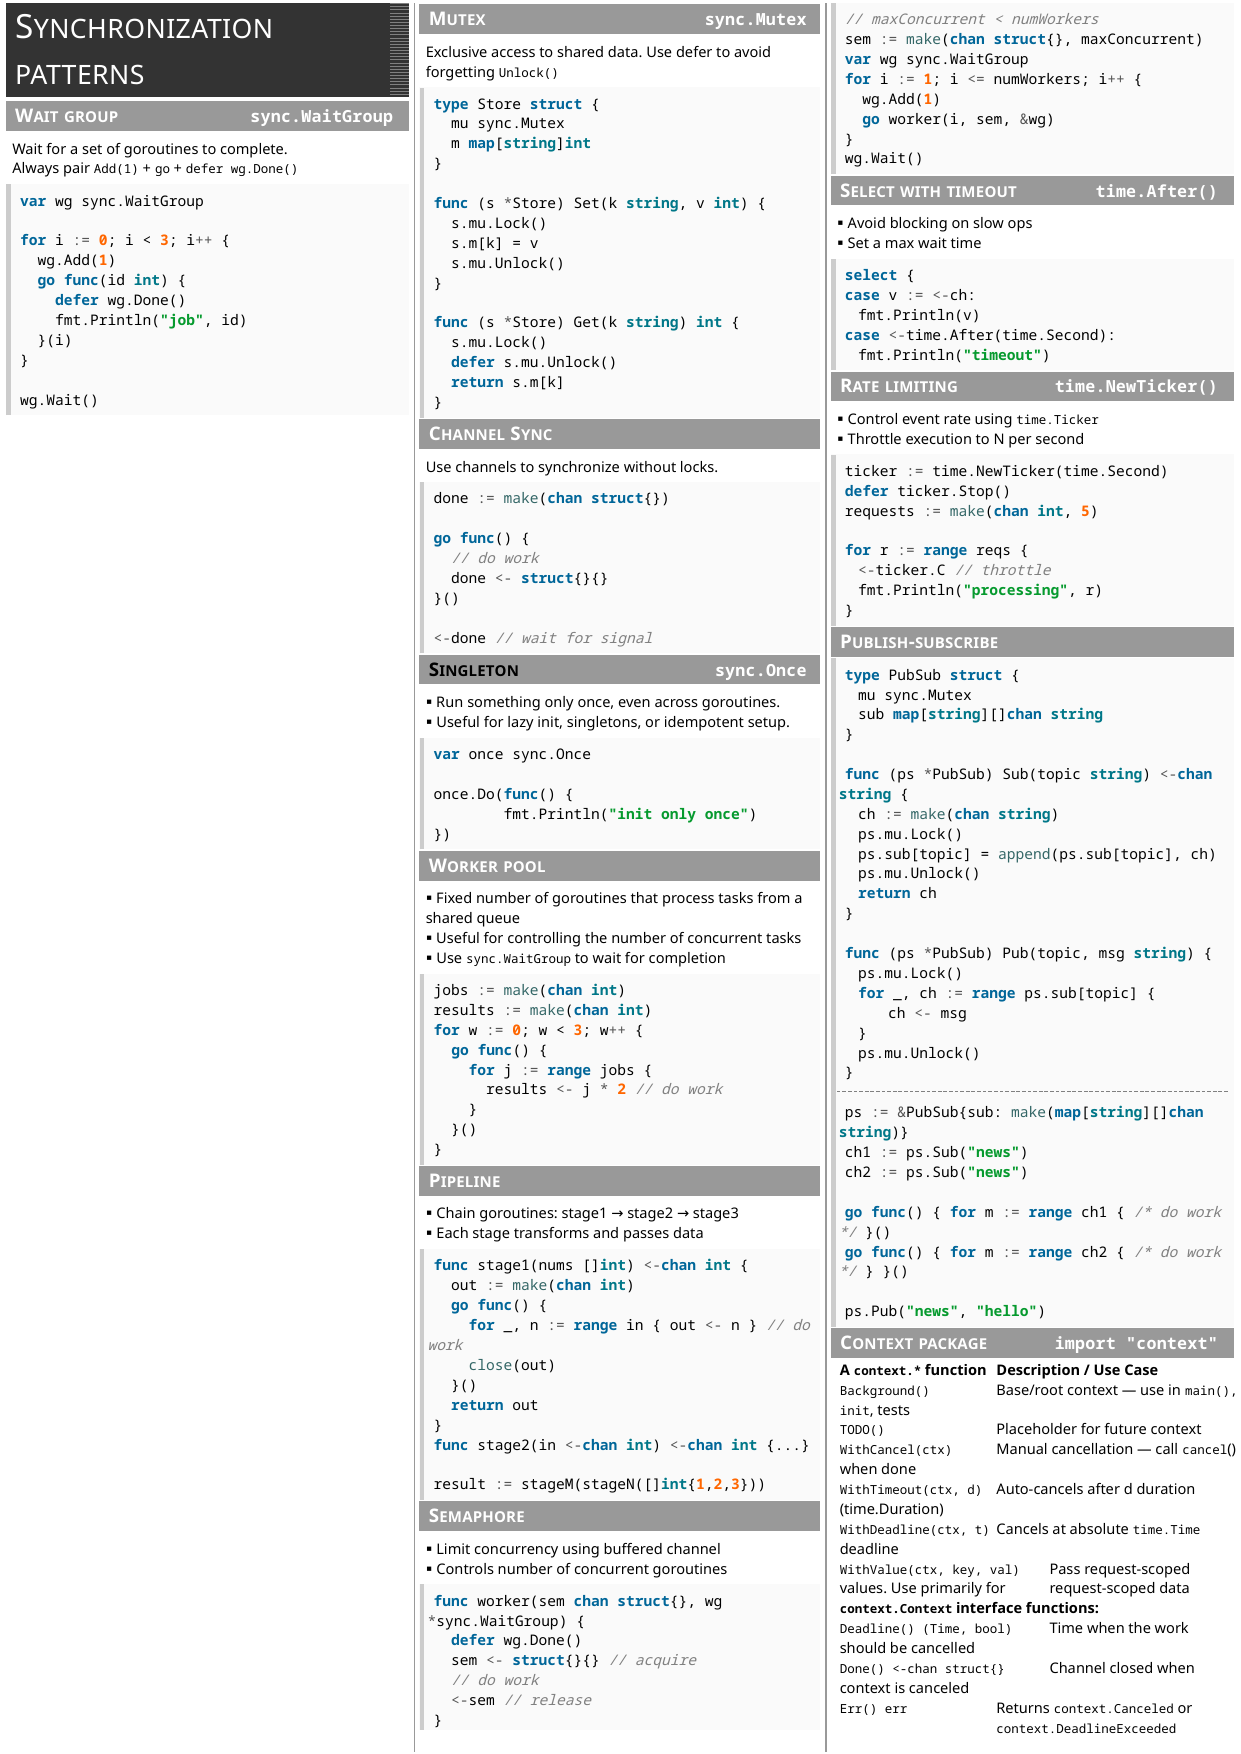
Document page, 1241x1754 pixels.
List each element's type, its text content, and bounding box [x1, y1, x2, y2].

text }() [424, 1119, 820, 1139]
text } [424, 1139, 820, 1165]
text return s.m[k] [424, 372, 820, 392]
text Exclusive access to shared data. Use defer to avoid forgetting Unlock() [419, 38, 820, 84]
text }) [424, 823, 820, 849]
title Wait group sync.WaitGroup [6, 101, 409, 131]
text defer ticker.Stop() [836, 481, 1234, 500]
text sem <- struct{}{} // acquire [424, 1650, 820, 1670]
text fmt.Println("init only once") [424, 804, 820, 823]
text go func() { [424, 1295, 820, 1315]
text go func(id int) { [11, 270, 409, 290]
text // maxConcurrent < numWorkers [836, 3, 1234, 29]
text go func() { [424, 1039, 820, 1059]
text sem := make(chan struct{}, maxConcurrent) [836, 29, 1234, 49]
text go func() { [424, 528, 820, 548]
text jobs := make(chan int) [424, 974, 820, 999]
text Background() Base/root context — use in main(), init, tests [839, 1379, 1237, 1419]
text go worker(i, sem, &wg) [836, 108, 1234, 128]
text }() [424, 1374, 820, 1394]
title Mutex sync.Mutex [419, 4, 820, 34]
text select { [836, 259, 1234, 284]
title Synchronization patterns [6, 3, 409, 97]
text func worker(sem chan struct{}, wg *sync.WaitGroup) { [424, 1584, 820, 1630]
text return ch [836, 883, 1234, 903]
text case v := <-ch: [836, 284, 1234, 304]
text ps.mu.Unlock() [836, 1042, 1234, 1062]
text for _, ch := range ps.sub[topic] { [836, 983, 1234, 1003]
text wg.Wait() [836, 148, 1234, 174]
text s.mu.Lock() [424, 332, 820, 352]
title Worker pool [419, 851, 820, 881]
text WithValue(ctx, key, val) Pass request-scoped values. Use primarily for request-scoped data [839, 1558, 1237, 1598]
subtitle A context.* function Description / Use Case [839, 1359, 1237, 1379]
text for j := range jobs { [424, 1059, 820, 1079]
text } [424, 1099, 820, 1119]
text  Run something only once, even across goroutines.  Useful for lazy init, singletons, or idempotent setup. [419, 689, 820, 735]
text results := make(chan int) [424, 999, 820, 1019]
text }(i) [11, 329, 409, 349]
title Select with timeout time.After() [831, 176, 1234, 205]
text ch2 := ps.Sub("news") [836, 1162, 1234, 1182]
text ps.mu.Unlock() [836, 863, 1234, 883]
title Channel Sync [419, 419, 820, 449]
text for _, n := range in { out <- n } // do work [424, 1315, 820, 1355]
text } [424, 1710, 820, 1730]
text Use channels to synchronize without locks. [419, 453, 820, 479]
text } [836, 1062, 1234, 1082]
text } [836, 724, 1234, 744]
text type Store struct { [419, 87, 820, 113]
text fmt.Println("timeout") [836, 344, 1234, 370]
text result := stageM(stageN([]int{1,2,3})) [424, 1474, 820, 1500]
text ch1 := ps.Sub("news") [836, 1142, 1234, 1162]
title Singleton sync.Once [419, 655, 820, 684]
title Context package import "context" [831, 1328, 1234, 1358]
text Err() err Returns context.Canceled or context.DeadlineExceeded [839, 1698, 1237, 1737]
text close(out) [424, 1355, 820, 1374]
text WithDeadline(ctx, t) Cancels at absolute time.Time deadline [839, 1519, 1237, 1558]
text func (s *Store) Set(k string, v int) { [424, 193, 820, 213]
text mu sync.Mutex [836, 684, 1234, 704]
text defer wg.Done() [424, 1630, 820, 1650]
text  Avoid blocking on slow ops  Set a max wait time [831, 210, 1234, 256]
text requests := make(chan int, 5) [836, 500, 1234, 520]
text WithCancel(ctx) Manual cancellation — call cancel() when done [839, 1439, 1237, 1479]
text <-ticker.C // throttle [836, 560, 1234, 580]
text <-sem // release [424, 1690, 820, 1710]
text ticker := time.NewTicker(time.Second) [831, 454, 1234, 481]
text ps.Pub("news", "hello") [836, 1301, 1234, 1327]
text results <- j * 2 // do work [424, 1079, 820, 1099]
text var wg sync.WaitGroup [836, 49, 1234, 69]
text for i := 1; i <= numWorkers; i++ { [836, 69, 1234, 89]
text ch <- msg [836, 1003, 1234, 1022]
text } [836, 903, 1234, 923]
text sub map[string][]chan string [836, 704, 1234, 724]
text func stage2(in <-chan int) <-chan int {...} [424, 1434, 820, 1454]
title Publish-subscribe [831, 627, 1234, 657]
text // do work [424, 548, 820, 568]
text context.Context interface functions: [839, 1598, 1237, 1618]
text ps.sub[topic] = append(ps.sub[topic], ch) [836, 843, 1234, 863]
text } [424, 153, 820, 173]
text out := make(chan int) [424, 1275, 820, 1295]
text return out [424, 1394, 820, 1414]
text done <- struct{}{} [424, 568, 820, 588]
text Done() <-chan struct{} Channel closed when context is canceled [839, 1658, 1237, 1698]
text <-done // wait for signal [424, 628, 820, 653]
text Deadline() (Time, bool) Time when the work should be cancelled [839, 1618, 1237, 1658]
title Semaphore [419, 1501, 820, 1531]
text func (ps *PubSub) Pub(topic, msg string) { [836, 943, 1234, 963]
text  Fixed number of goroutines that process tasks from a shared queue  Useful for controlling the number of concurrent tasks  Use sync.WaitGroup to wait for completion [419, 885, 820, 971]
text once.Do(func() { [424, 784, 820, 804]
title Rate limiting time.NewTicker() [831, 372, 1234, 401]
text wg.Wait() [11, 389, 409, 415]
text mu sync.Mutex [424, 113, 820, 133]
text // do work [424, 1670, 820, 1690]
text } [424, 272, 820, 292]
text for r := range reqs { [836, 540, 1234, 560]
text var wg sync.WaitGroup [11, 184, 409, 210]
text s.m[k] = v [424, 233, 820, 253]
text var once sync.Once [424, 738, 820, 764]
text ps := &PubSub{sub: make(map[string][]chan string)} [836, 1102, 1234, 1142]
text } [836, 1022, 1234, 1042]
text  Chain goroutines: stage1 → stage2 → stage3  Each stage transforms and passes data [419, 1200, 820, 1246]
text defer wg.Done() [11, 290, 409, 310]
text func stage1(nums []int) <-chan int { [424, 1249, 820, 1275]
text fmt.Println(v) [836, 304, 1234, 324]
text }() [424, 588, 820, 608]
text Wait for a set of goroutines to complete. Always pair Add(1) + go + defer wg.Done() [6, 135, 409, 181]
text  Control event rate using time.Ticker  Throttle execution to N per second [831, 406, 1234, 452]
text m map[string]int [424, 133, 820, 153]
text TODO() Placeholder for future context [839, 1419, 1237, 1439]
text for i := 0; i < 3; i++ { [11, 230, 409, 250]
text done := make(chan struct{}) [424, 482, 820, 508]
title Pipeline [419, 1166, 820, 1196]
text  Limit concurrency using buffered channel  Controls number of concurrent goroutines [419, 1536, 820, 1581]
text for w := 0; w < 3; w++ { [424, 1019, 820, 1039]
text WithTimeout(ctx, d) Auto-cancels after d duration (time.Duration) [839, 1479, 1237, 1519]
text } [11, 349, 409, 369]
text ps.mu.Lock() [836, 963, 1234, 983]
text fmt.Println("processing", r) [836, 580, 1234, 600]
text case <-time.After(time.Second): [836, 324, 1234, 344]
text type PubSub struct { [836, 658, 1234, 684]
text func (ps *PubSub) Sub(topic string) <-chan string { [836, 764, 1234, 804]
text go func() { for m := range ch1 { /* do work */ }() [836, 1202, 1234, 1241]
text go func() { for m := range ch2 { /* do work */ } }() [836, 1241, 1234, 1281]
text } [424, 392, 820, 418]
text ch := make(chan string) [836, 804, 1234, 823]
text } [836, 600, 1234, 626]
text wg.Add(1) [836, 89, 1234, 108]
text } [424, 1414, 820, 1434]
text } [836, 128, 1234, 148]
text s.mu.Lock() [424, 213, 820, 233]
text s.mu.Unlock() [424, 253, 820, 272]
text fmt.Println("job", id) [11, 310, 409, 329]
text defer s.mu.Unlock() [424, 352, 820, 372]
text wg.Add(1) [11, 250, 409, 270]
text ps.mu.Lock() [836, 823, 1234, 843]
text func (s *Store) Get(k string) int { [424, 312, 820, 332]
